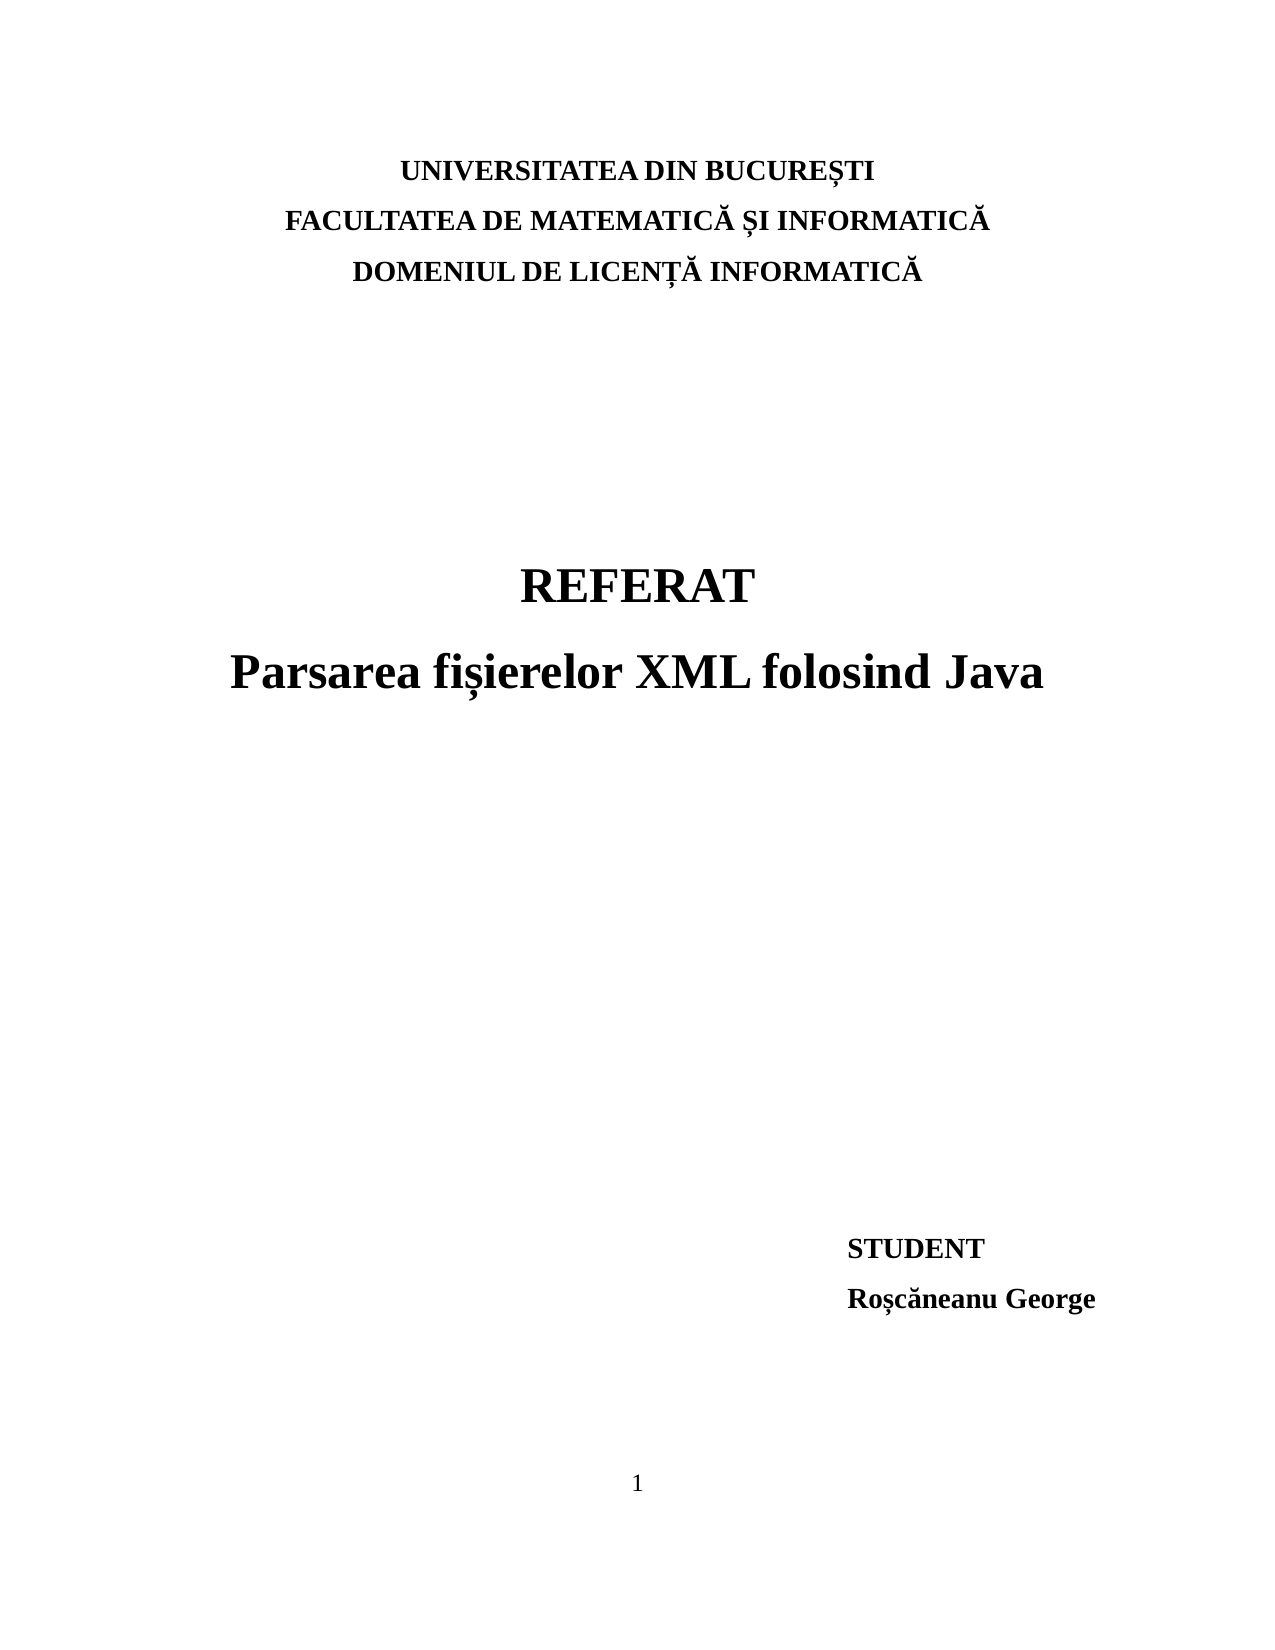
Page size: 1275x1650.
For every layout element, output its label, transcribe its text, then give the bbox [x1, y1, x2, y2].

text Roșcăneanu George [153, 1281, 1122, 1315]
text UNIVERSITATEA DIN BUCUREȘTI [153, 153, 1122, 187]
text STUDENT [153, 1231, 1122, 1265]
text FACULTATEA DE MATEMATICĂ ȘI INFORMATICĂ [153, 203, 1122, 237]
text REFERAT [153, 556, 1122, 613]
text DOMENIUL DE LICENȚĂ INFORMATICĂ [153, 254, 1122, 287]
text Parsarea fișierelor XML folosind Java [153, 642, 1122, 699]
